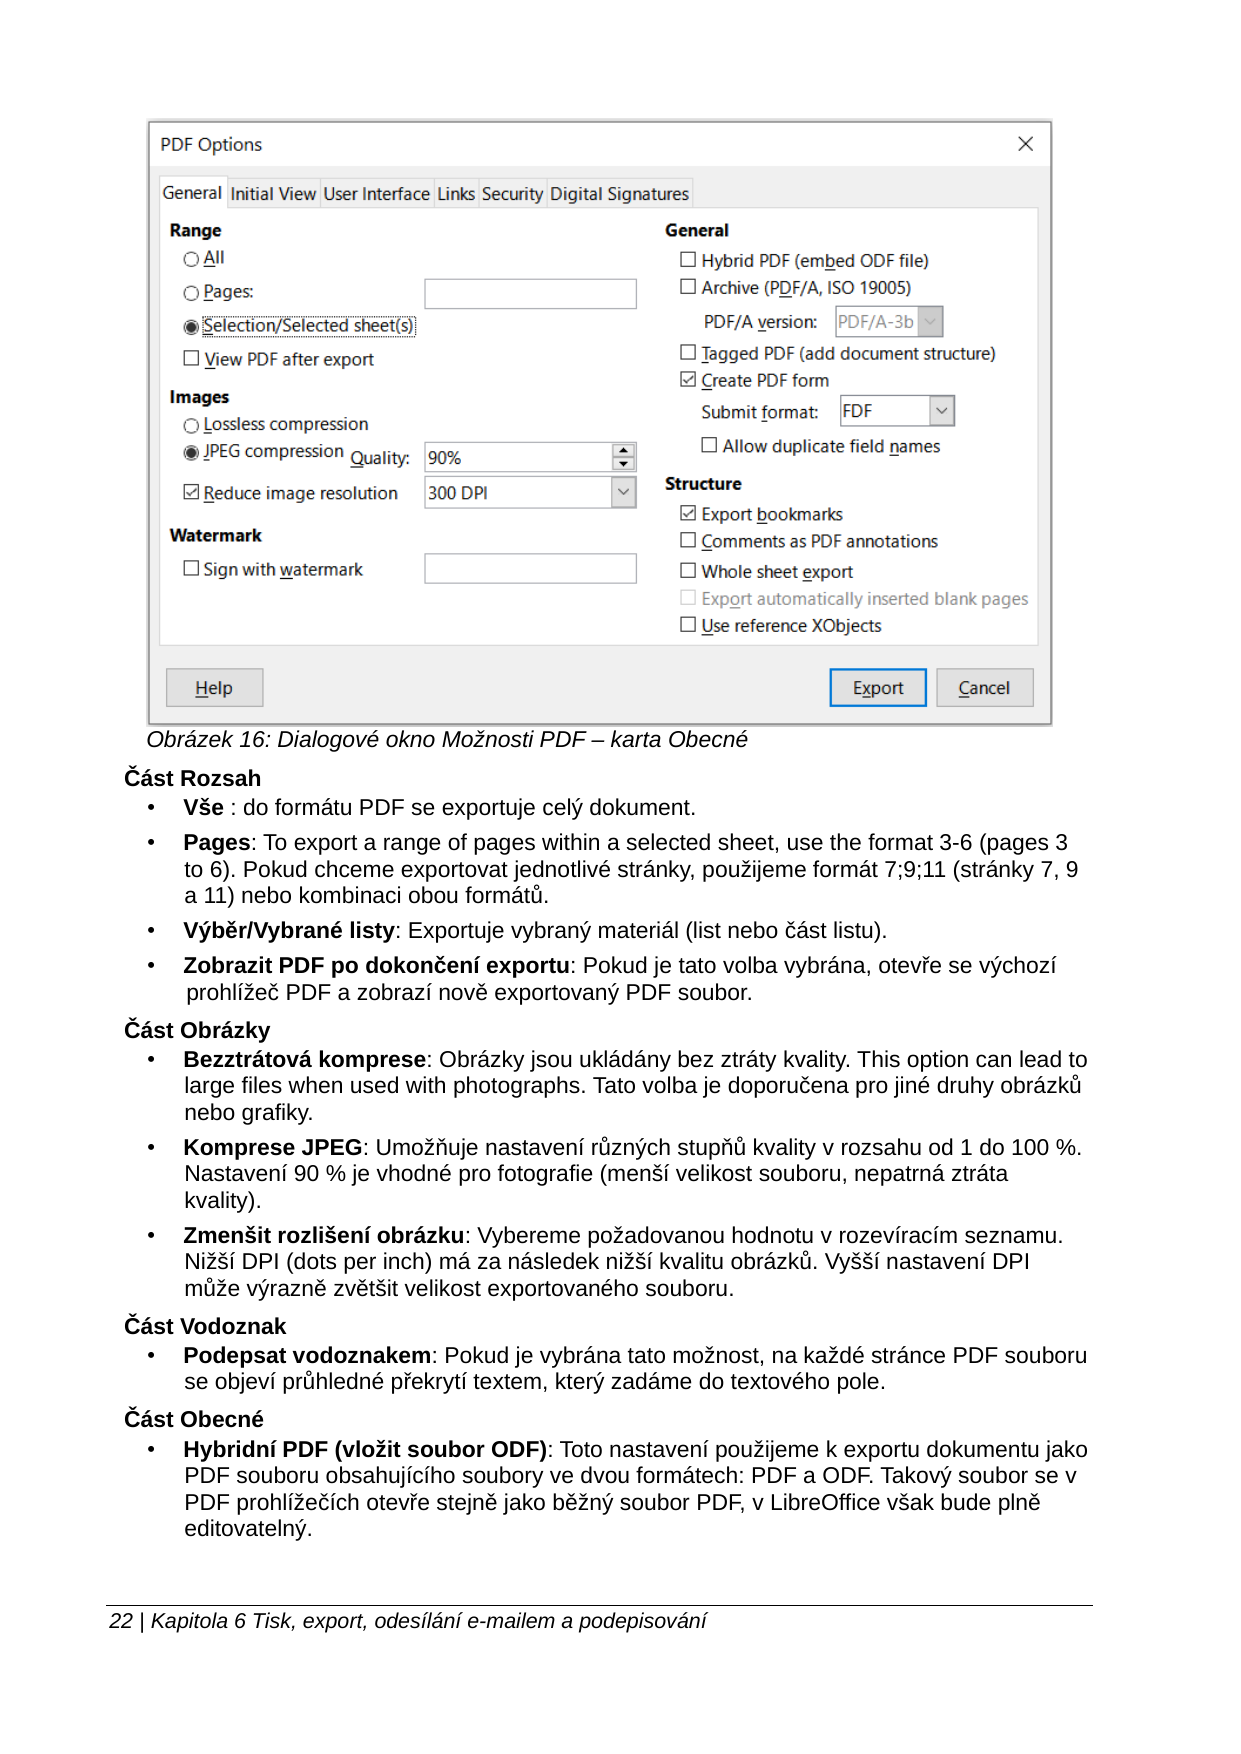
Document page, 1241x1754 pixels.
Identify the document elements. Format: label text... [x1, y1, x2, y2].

list Vše : do formátu PDF se exportuje celý dokument. [144, 791, 1093, 820]
text Část Rozsah [124, 765, 1093, 791]
list Výběr/Vybrané listy: Exportuje vybraný materiál (list nebo část listu). [144, 914, 1093, 943]
list Podepsat vodoznakem: Pokud je vybrána tato možnost, na každé stránce PDF souboru se objeví průhledné překrytí textem, který zadáme do textového pole. [144, 1339, 1093, 1398]
list Hybridní PDF (vložit soubor ODF): Toto nastavení použijeme k exportu dokumentu jako PDF souboru obsahujícího soubory ve dvou formátech: PDF a ODF. Takový soubor se v PDF prohlížečích otevře stejně jako běžný soubor PDF, v LibreOffice však bude plně editovatelný. [144, 1433, 1093, 1544]
text Část Vodoznak [124, 1313, 1093, 1339]
text Obrázek 16: Dialogové okno Možnosti PDF – karta Obecné [146, 727, 1053, 753]
picture [146, 118, 1053, 727]
list Komprese JPEG: Umožňuje nastavení různých stupňů kvality v rozsahu od 1 do 100 %. Nastavení 90 % je vhodné pro fotografie (menší velikost souboru, nepatrná ztráta kvality). [144, 1131, 1093, 1213]
text Část Obrázky [124, 1017, 1093, 1043]
text Část Obecné [124, 1406, 1093, 1433]
list Zmenšit rozlišení obrázku: Vybereme požadovanou hodnotu v rozevíracím seznamu. Nižší DPI (dots per inch) má za následek nižší kvalitu obrázků. Vyšší nastavení DPI může výrazně zvětšit velikost exportovaného souboru. [144, 1219, 1093, 1304]
list Bezztrátová komprese: Obrázky jsou ukládány bez ztráty kvality. This option can lead to large files when used with photographs. Tato volba je doporučena pro jiné druhy obrázků nebo grafiky. [144, 1043, 1093, 1125]
list Pages: To export a range of pages within a selected sheet, use the format 3-6 (pages 3 to 6). Pokud chceme exportovat jednotlivé stránky, použijeme formát 7;9;11 (stránky 7, 9 a 11) nebo kombinaci obou formátů. [144, 826, 1093, 908]
list Zobrazit PDF po dokončení exportu: Pokud je tato volba vybrána, otevře se výchozí prohlížeč PDF a zobrazí nově exportovaný PDF soubor. [144, 949, 1093, 1008]
